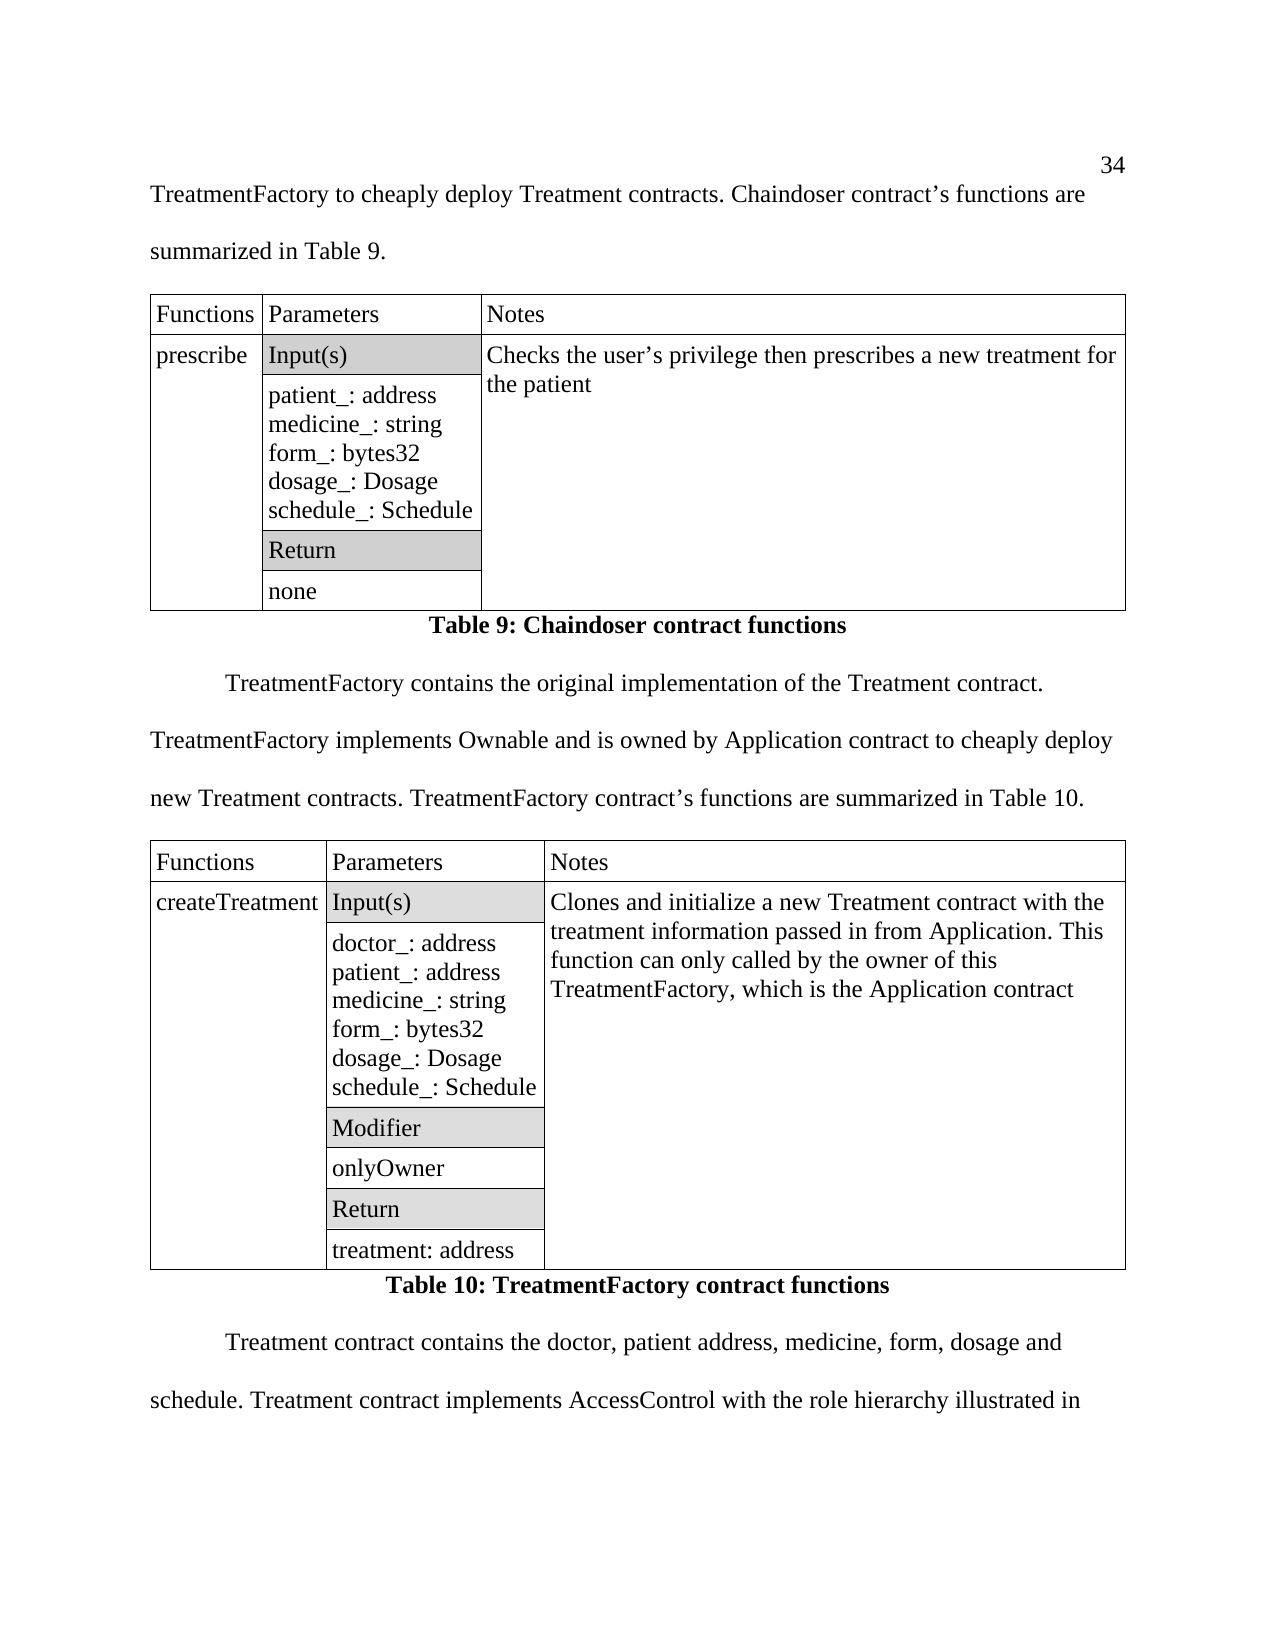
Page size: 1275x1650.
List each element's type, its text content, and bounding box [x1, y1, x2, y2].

table_cell Return [327, 1189, 544, 1228]
table_cell treatment: address [327, 1230, 544, 1269]
table_cell doctor_: address patient_: address medicine_: string form_: bytes32 dosage_: Dosage schedule_: Schedule [327, 923, 544, 1106]
table_cell Input(s) [327, 882, 544, 922]
table_header Parameters [263, 295, 481, 334]
title Table 9: Chaindoser contract functions [150, 611, 1125, 639]
table_cell none [263, 571, 481, 610]
table_cell Input(s) [263, 335, 481, 374]
text TreatmentFactory contains the original implementation of the Treatment contract. TreatmentFactory implements Ownable and is owned by Application contract to cheaply deploy new Treatment contracts. TreatmentFactory contract’s functions are summarized in Table 10. [150, 668, 1125, 812]
table_header Notes [545, 841, 1125, 881]
table_header Parameters [327, 841, 544, 881]
text Treatment contract contains the doctor, patient address, medicine, form, dosage and schedule. Treatment contract implements AccessControl with the role hierarchy illustrated in [150, 1327, 1125, 1413]
title Table 10: TreatmentFactory contract functions [150, 1270, 1125, 1298]
table_header Notes [482, 295, 1125, 334]
table_header Functions [151, 841, 326, 881]
table_cell prescribe [151, 335, 262, 610]
table_header Functions [151, 295, 262, 334]
table_cell onlyOwner [327, 1148, 544, 1188]
table_cell createTreatment [151, 882, 326, 1269]
table_cell Checks the user’s privilege then prescribes a new treatment for the patient [482, 335, 1125, 610]
text TreatmentFactory to cheaply deploy Treatment contracts. Chaindoser contract’s functions are summarized in Table 9. [150, 179, 1125, 265]
table_cell Return [263, 531, 481, 570]
table_cell Clones and initialize a new Treatment contract with the treatment information passed in from Application. This function can only called by the owner of this TreatmentFactory, which is the Application contract [545, 882, 1125, 1269]
table_cell Modifier [327, 1108, 544, 1147]
table_cell patient_: address medicine_: string form_: bytes32 dosage_: Dosage schedule_: Schedule [263, 375, 481, 530]
